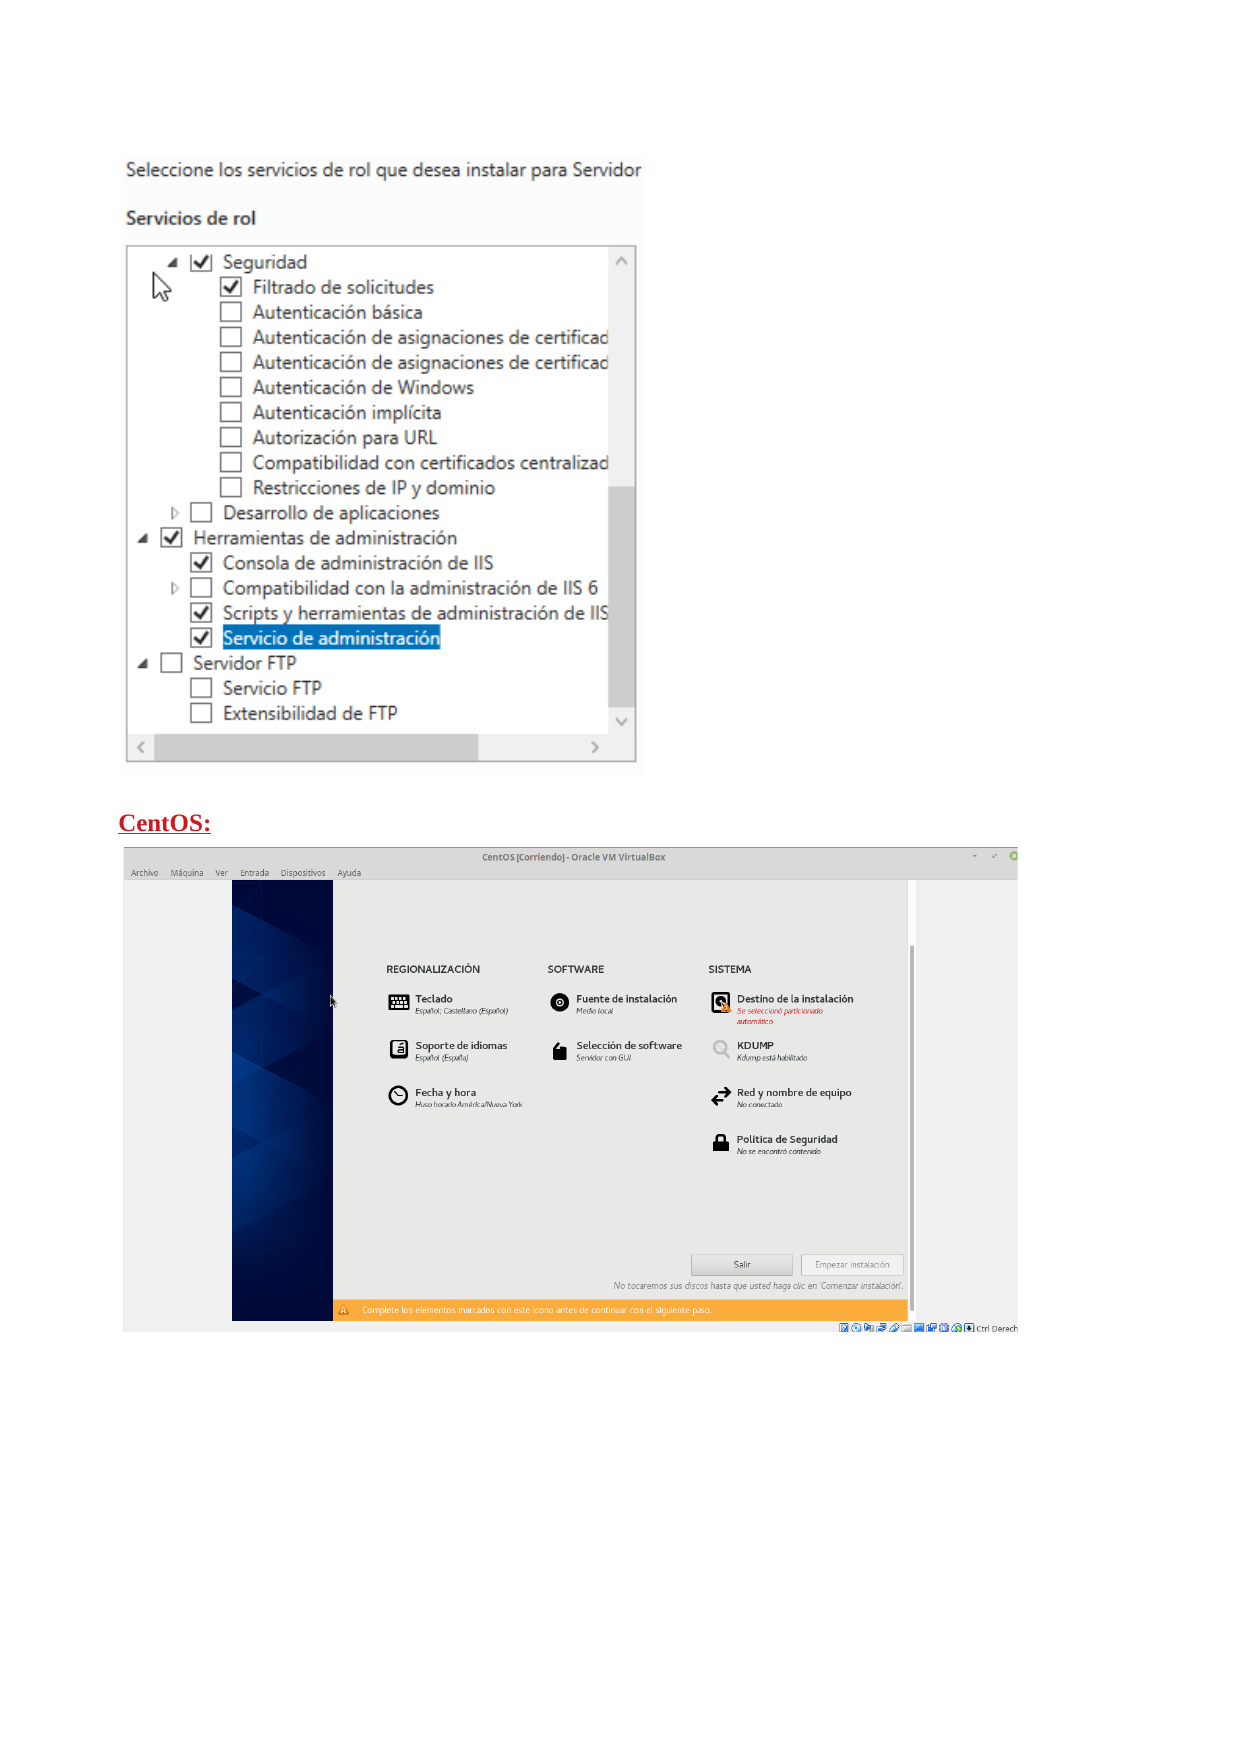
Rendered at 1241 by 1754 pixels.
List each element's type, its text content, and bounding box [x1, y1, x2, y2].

text CentOS: [118, 808, 1122, 837]
picture [123, 847, 1018, 1332]
picture [120, 154, 646, 775]
